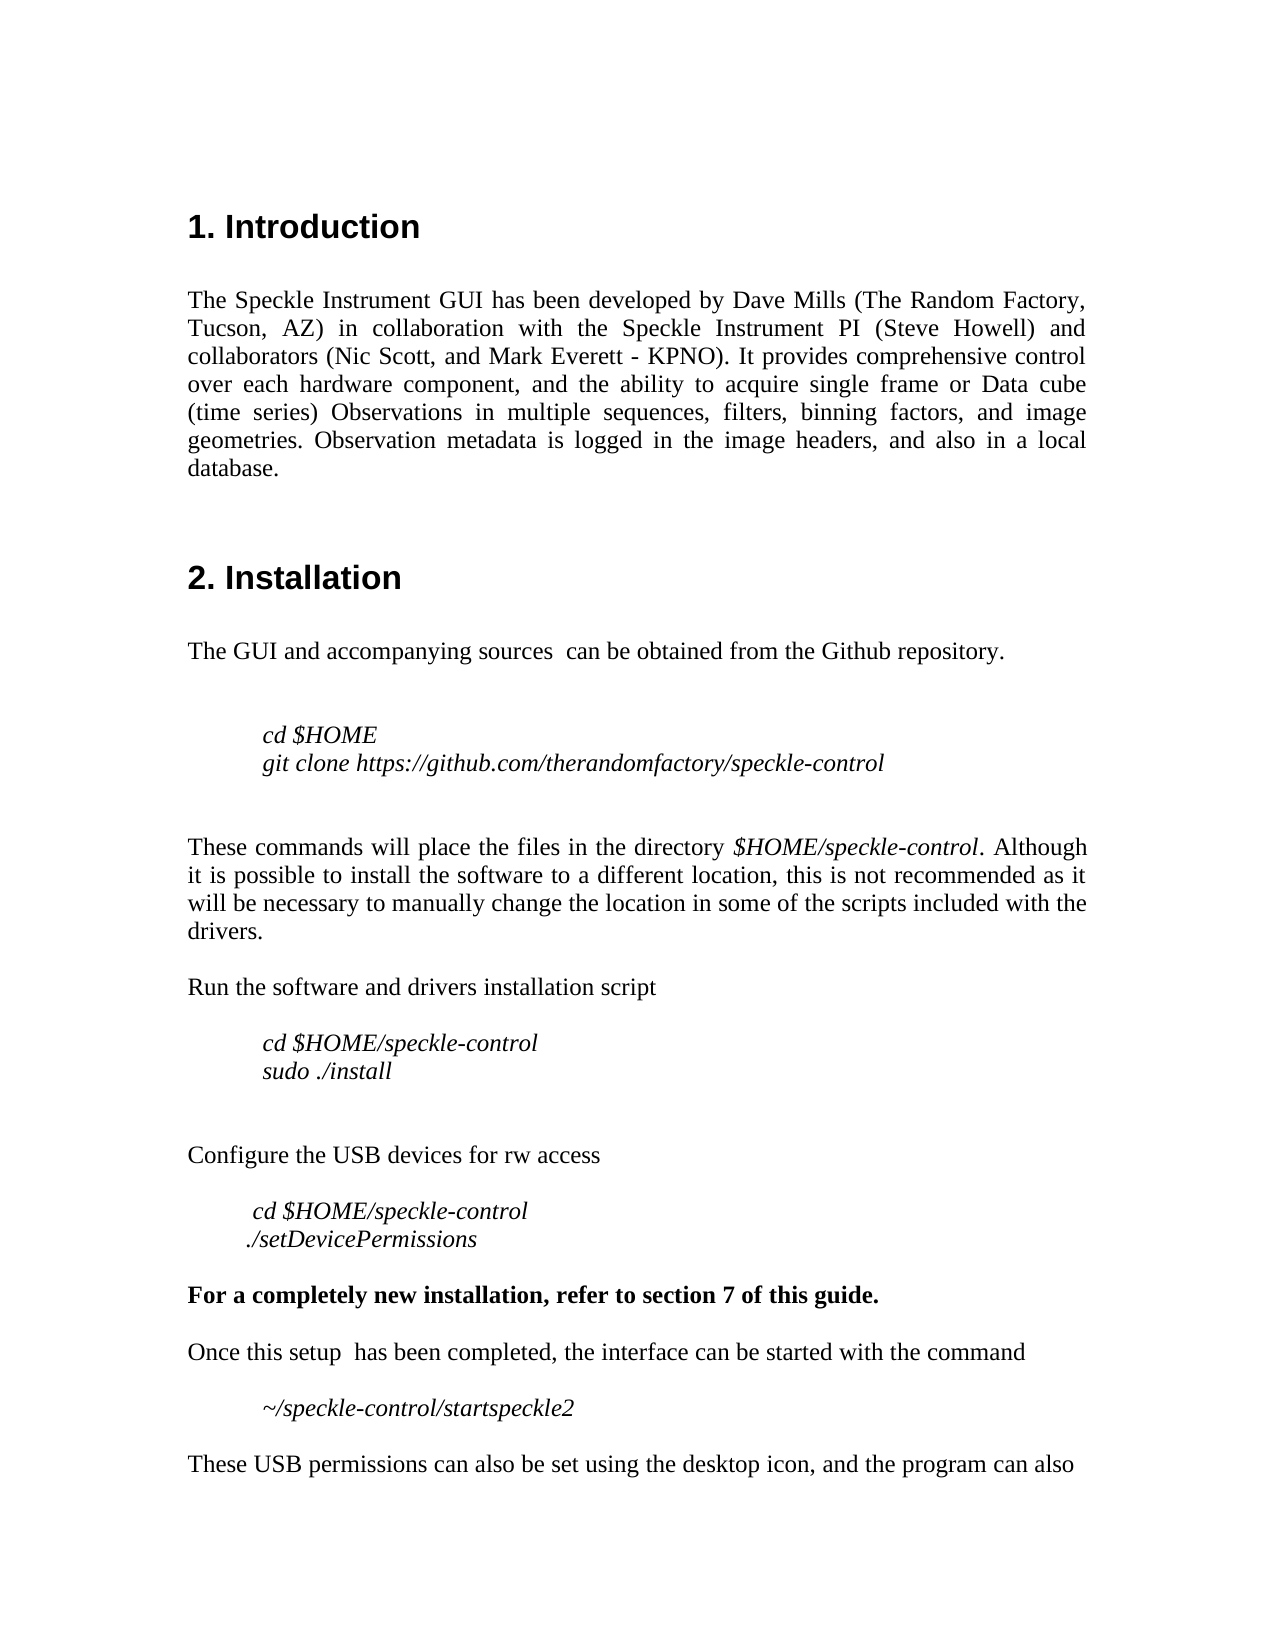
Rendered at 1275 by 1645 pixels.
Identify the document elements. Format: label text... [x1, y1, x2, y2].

text sudo ./install [187, 1057, 1087, 1085]
subtitle 2. Installation [187, 559, 1087, 596]
text The Speckle Instrument GUI has been developed by Dave Mills (The Random Factory, Tucson, AZ) in collaboration with the Speckle Instrument PI (Steve Howell) and collaborators (Nic Scott, and Mark Everett - KPNO). It provides comprehensive control over each hardware component, and the ability to acquire single frame or Data cube (time series) Observations in multiple sequences, filters, binning factors, and image geometries. Observation metadata is logged in the image headers, and also in a local database. [187, 286, 1087, 482]
text cd $HOME/speckle-control [187, 1197, 1087, 1225]
text git clone https://github.com/therandomfactory/speckle-control [187, 749, 1087, 777]
text The GUI and accompanying sources can be obtained from the Github repository. [187, 637, 1087, 665]
text Configure the USB devices for rw access [187, 1141, 1087, 1169]
text For a completely new installation, refer to section 7 of this guide. [187, 1281, 1087, 1309]
text ~/speckle-control/startspeckle2 [187, 1393, 1087, 1421]
text cd $HOME/speckle-control [187, 1029, 1087, 1057]
subtitle 1. Introduction [187, 208, 1087, 245]
text Run the software and drivers installation script [187, 973, 1087, 1001]
text ./setDevicePermissions [187, 1225, 1087, 1253]
text Once this setup has been completed, the interface can be started with the command [187, 1337, 1087, 1365]
text These USB permissions can also be set using the desktop icon, and the program can also [187, 1449, 1087, 1477]
text cd $HOME [187, 721, 1087, 749]
text These commands will place the files in the directory $HOME/speckle-control. Although it is possible to install the software to a different location, this is not recommended as it will be necessary to manually change the location in some of the scripts included with the drivers. [187, 833, 1087, 945]
